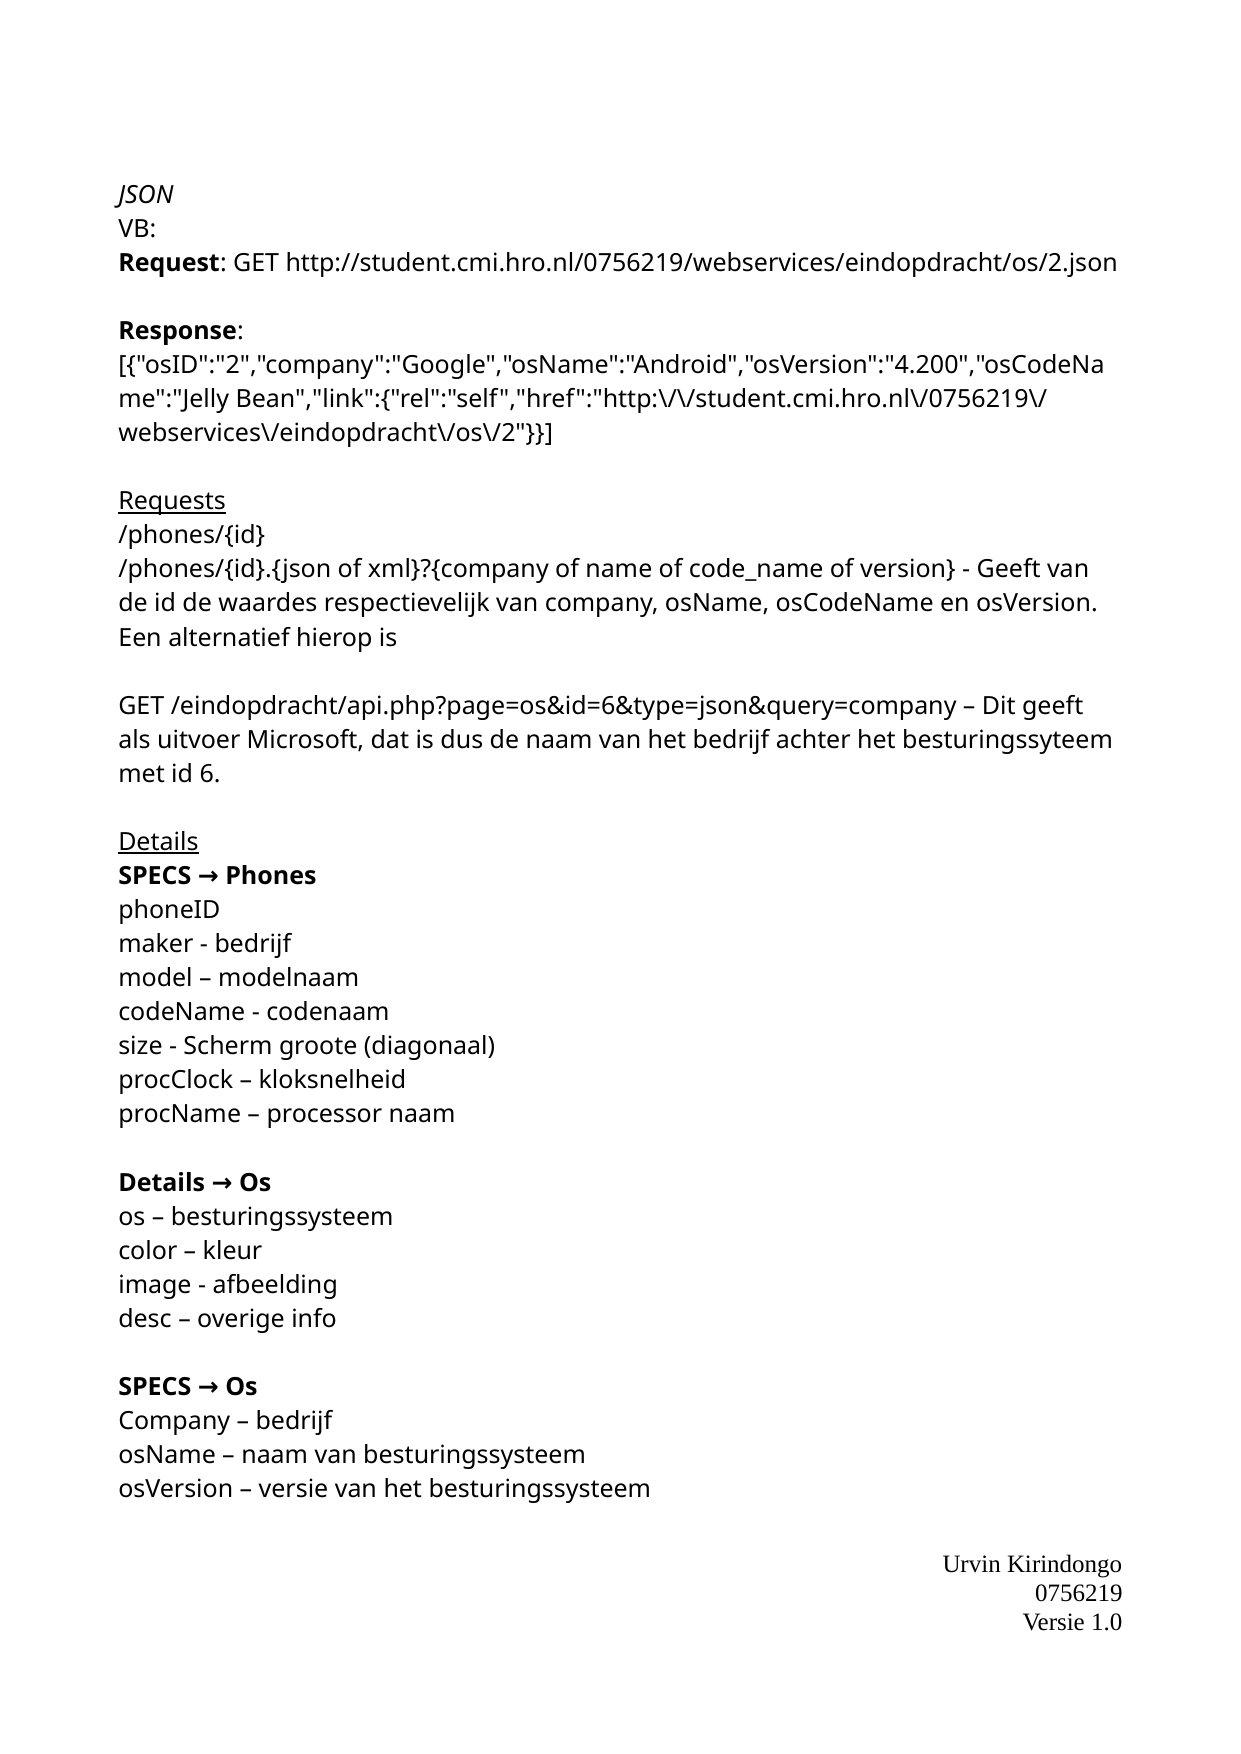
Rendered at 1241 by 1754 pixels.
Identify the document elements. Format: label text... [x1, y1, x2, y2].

text codeName - codenaam [118, 994, 1122, 1028]
text osName – naam van besturingssysteem [118, 1437, 1122, 1471]
text os – besturingssysteem [118, 1198, 1122, 1232]
text desc – overige info [118, 1300, 1122, 1334]
text SPECS → Os [118, 1368, 1122, 1403]
text size - Scherm groote (diagonaal) [118, 1028, 1122, 1062]
text VB: [118, 210, 1122, 244]
text osVersion – versie van het besturingssysteem [118, 1471, 1122, 1505]
text Details → Os [118, 1164, 1122, 1198]
text image - afbeelding [118, 1266, 1122, 1300]
text Een alternatief hierop is [118, 619, 1122, 653]
text procName – processor naam [118, 1096, 1122, 1130]
text Details [118, 823, 1122, 858]
text Request: GET http://student.cmi.hro.nl/0756219/webservices/eindopdracht/os/2.json [118, 244, 1122, 278]
text SPECS → Phones [118, 858, 1122, 892]
text phoneID [118, 892, 1122, 926]
text /phones/{id} [118, 517, 1122, 551]
text Requests [118, 483, 1122, 517]
text /phones/{id}.{json of xml}?{company of name of code_name of version} - Geeft van de id de waardes respectievelijk van company, osName, osCodeName en osVersion. [118, 551, 1122, 619]
text color – kleur [118, 1232, 1122, 1266]
text maker - bedrijf [118, 926, 1122, 960]
text Company – bedrijf [118, 1403, 1122, 1437]
text [{"osID":"2","company":"Google","osName":"Android","osVersion":"4.200","osCodeName":"Jelly Bean","link":{"rel":"self","href":"http:\/\/student.cmi.hro.nl\/0756219\/webservices\/eindopdracht\/os\/2"}}] [118, 347, 1122, 449]
text model – modelnaam [118, 960, 1122, 994]
text Response: [118, 313, 1122, 347]
text JSON [118, 176, 1122, 210]
text GET /eindopdracht/api.php?page=os&id=6&type=json&query=company – Dit geeft als uitvoer Microsoft, dat is dus de naam van het bedrijf achter het besturingssyteem met id 6. [118, 687, 1122, 789]
text procClock – kloksnelheid [118, 1062, 1122, 1096]
